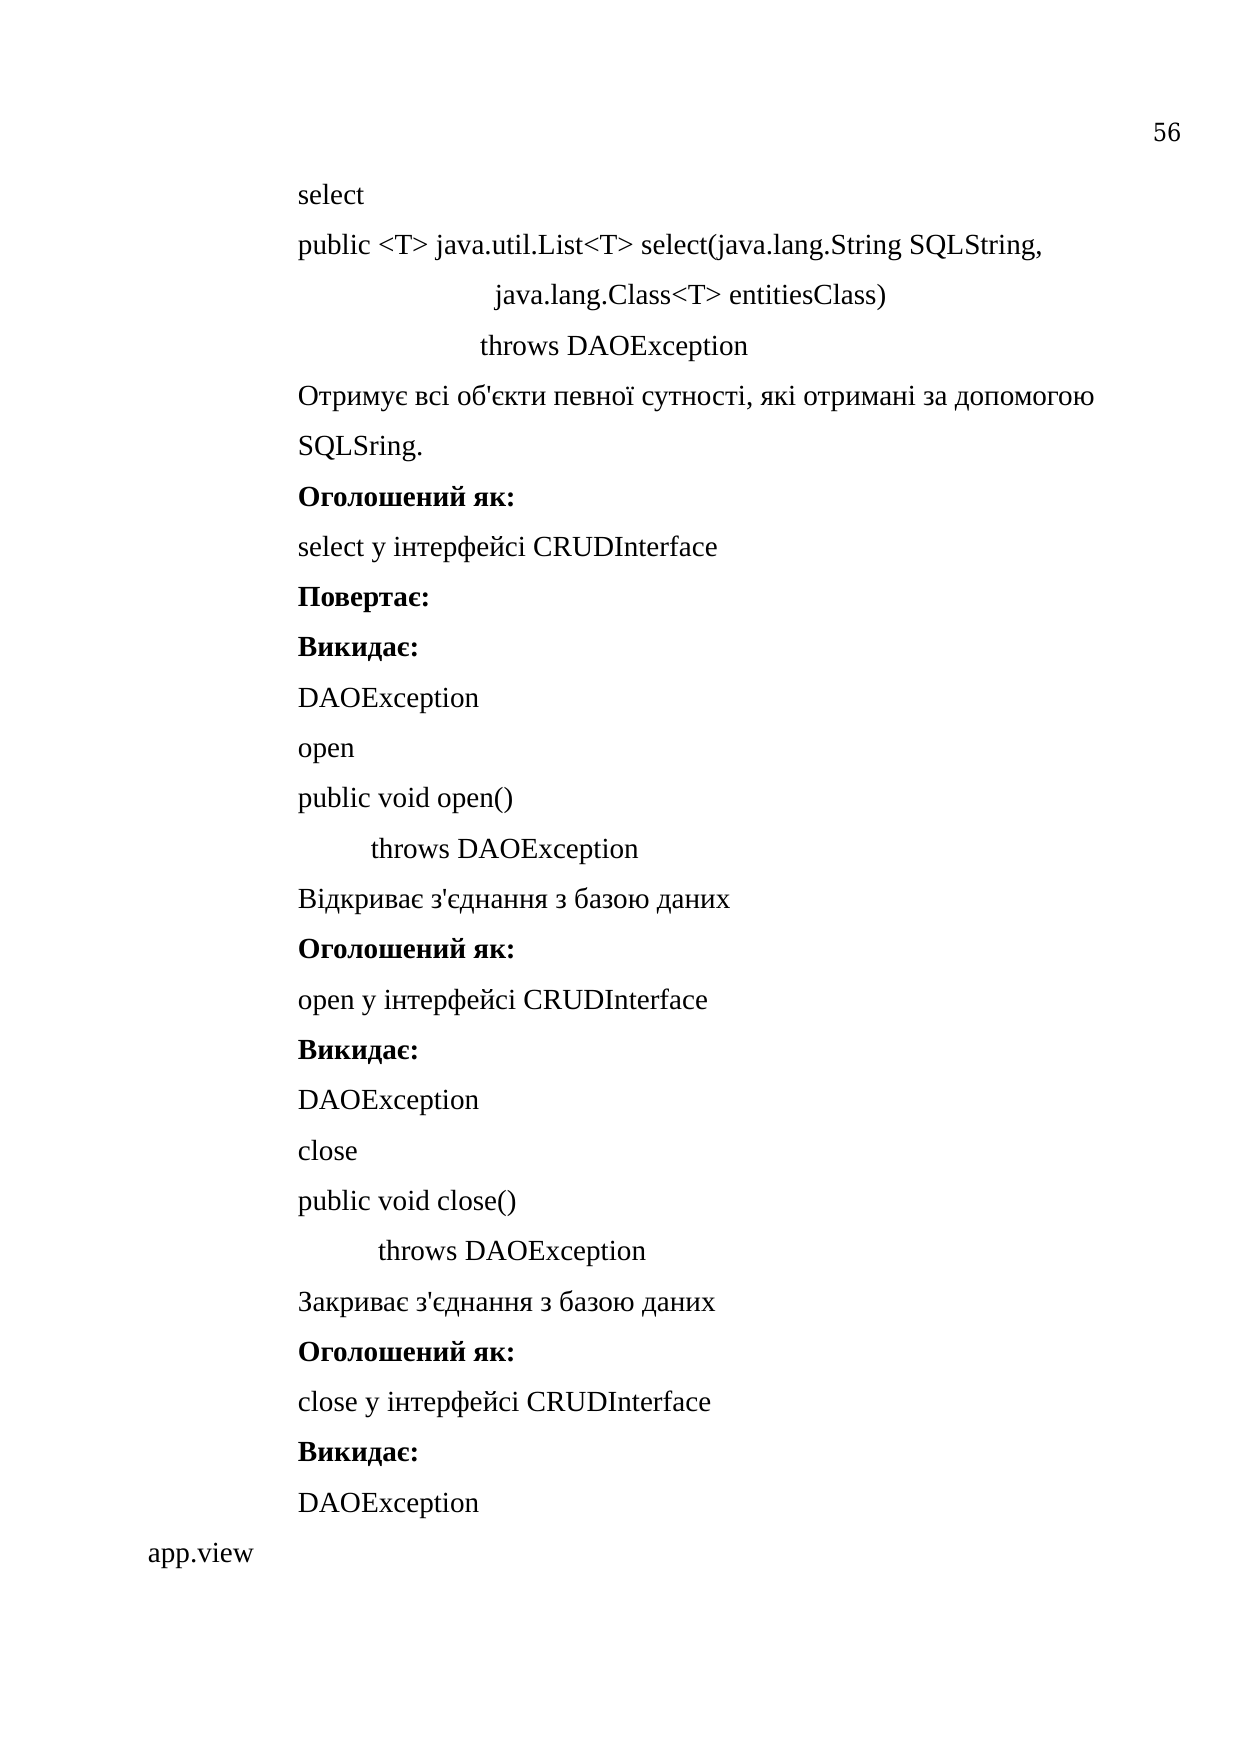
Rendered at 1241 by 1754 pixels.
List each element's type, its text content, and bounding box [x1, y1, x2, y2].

text public void open() throws DAOException [298, 781, 1181, 864]
text DAOException [298, 1082, 1181, 1116]
text public <T> java.util.List<T> select(java.lang.String SQLString, java.lang.Class<T> entitiesClass) throws DAOException [298, 227, 1181, 361]
text Оголошений як: [298, 931, 1181, 965]
text DAOException [298, 680, 1181, 713]
text select у інтерфейсі CRUDInterface [298, 529, 1181, 562]
text Викидає: [298, 1434, 1181, 1468]
text app.view [148, 1535, 1150, 1569]
text close у інтерфейсі CRUDInterface [298, 1384, 1181, 1418]
text Оголошений як: [298, 479, 1181, 512]
text Відкриває з'єднання з базою даних [298, 881, 1181, 915]
text open [298, 730, 1181, 764]
text Повертає: [298, 579, 1181, 613]
text close [298, 1133, 1181, 1166]
text select [298, 177, 1181, 210]
text public void close() throws DAOException [298, 1183, 1181, 1267]
text Викидає: [298, 1032, 1181, 1066]
text Отримує всі об'єкти певної сутності, які отримані за допомогою SQLSring. [298, 378, 1181, 462]
text Викидає: [298, 629, 1181, 663]
text Оголошений як: [298, 1334, 1181, 1367]
text DAOException [298, 1485, 1181, 1518]
text Закриває з'єднання з базою даних [298, 1284, 1181, 1317]
text open у інтерфейсі CRUDInterface [298, 982, 1181, 1015]
